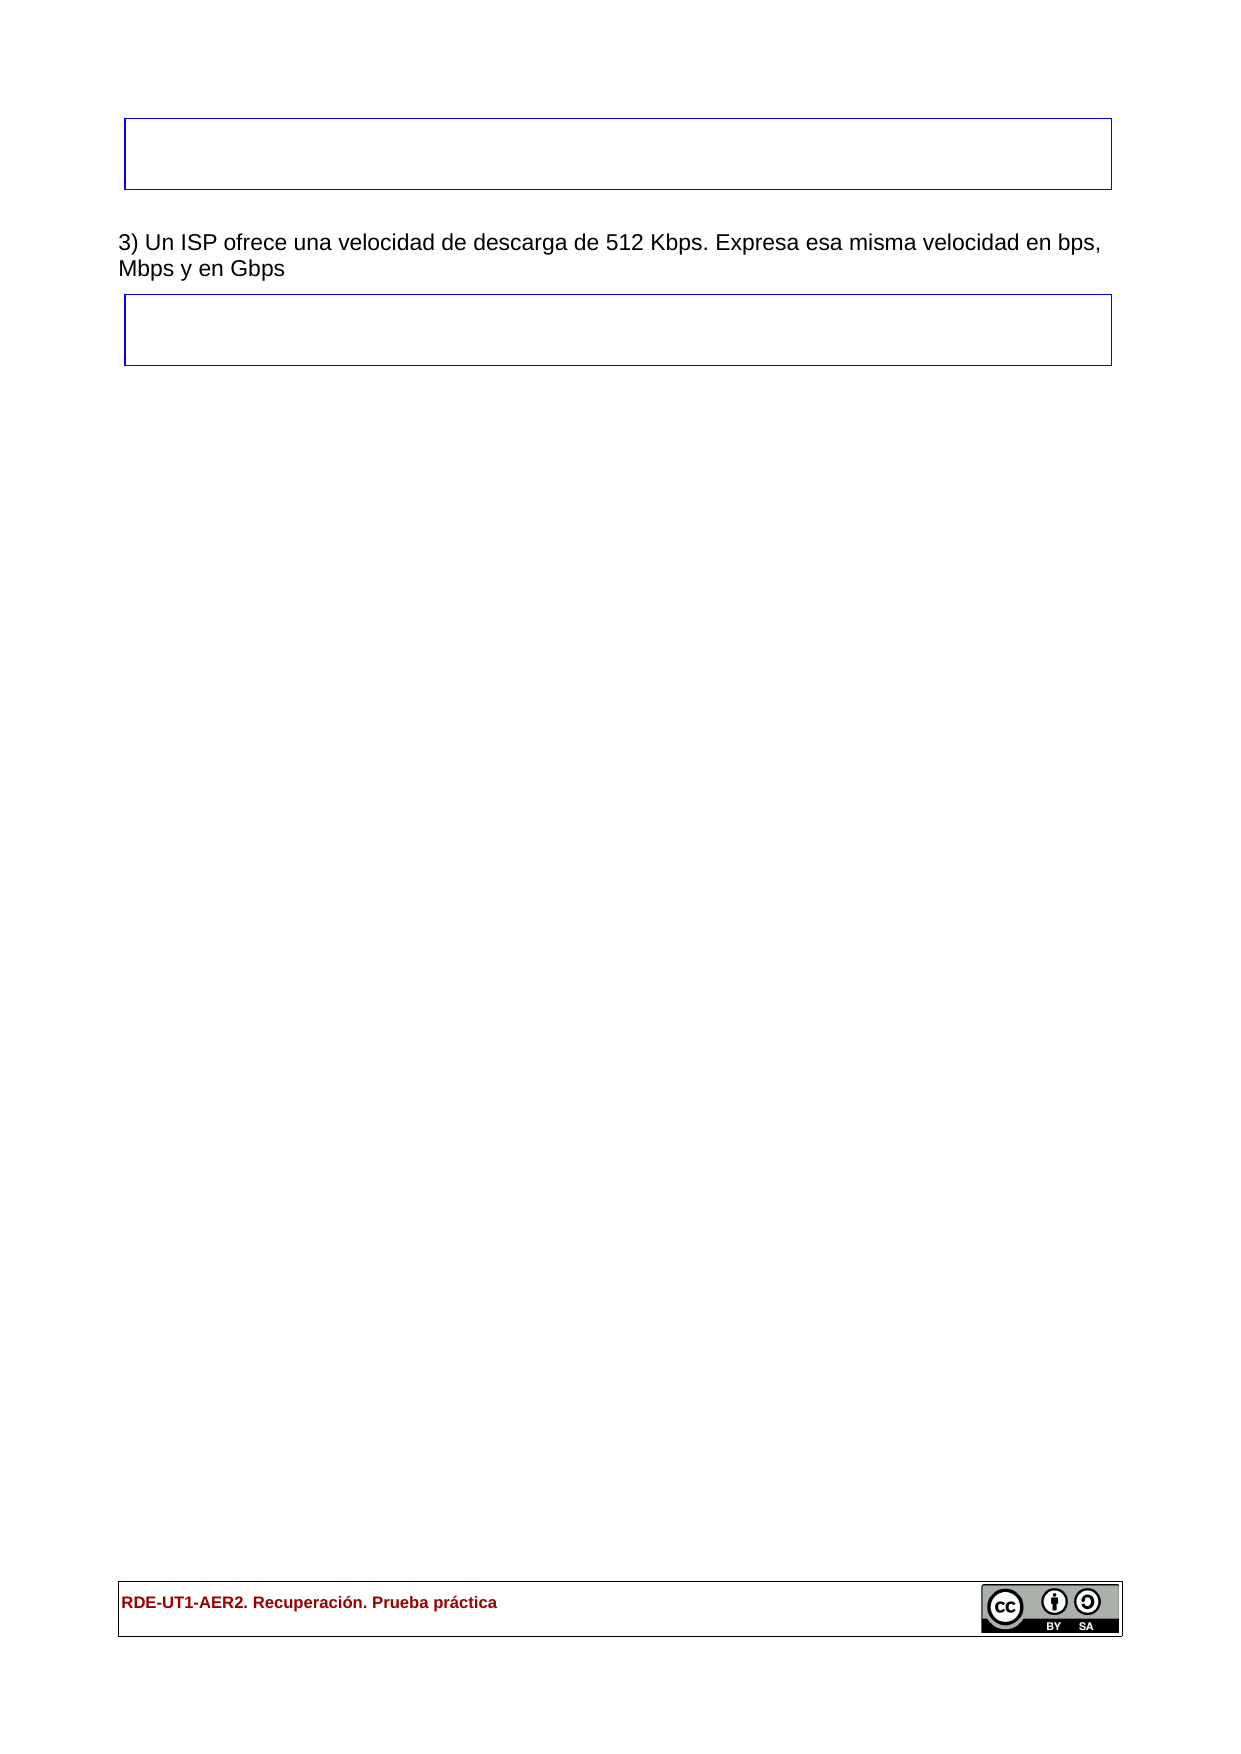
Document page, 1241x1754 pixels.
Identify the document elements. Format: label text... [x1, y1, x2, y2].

picture [981, 1584, 1119, 1633]
table_header [126, 119, 1111, 189]
table_header [126, 295, 1111, 365]
text 3) Un ISP ofrece una velocidad de descarga de 512 Kbps. Expresa esa misma velocidad en bps, Mbps y en Gbps [118, 229, 1122, 282]
